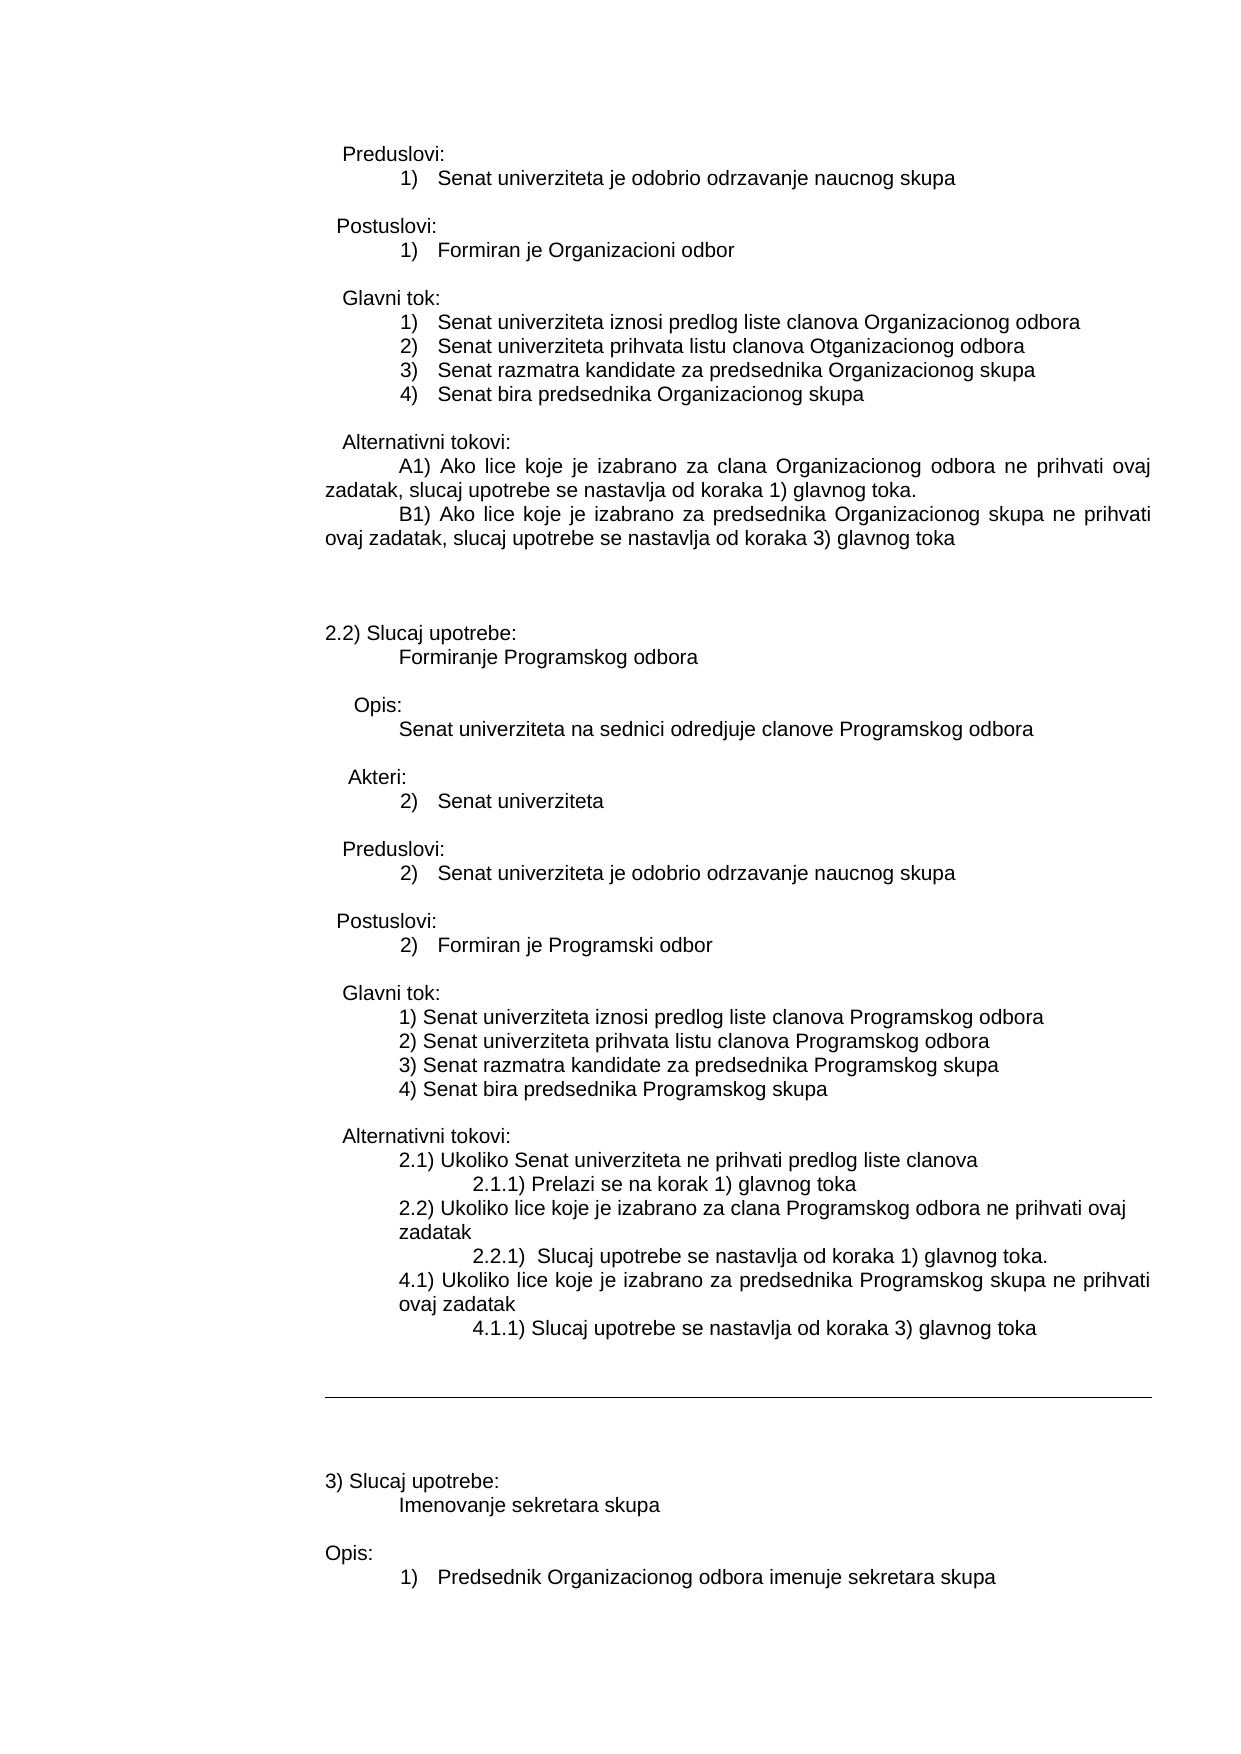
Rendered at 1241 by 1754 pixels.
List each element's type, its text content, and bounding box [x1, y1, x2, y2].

text Glavni tok: [325, 286, 1152, 310]
text B1) Ako lice koje je izabrano za predsednika Organizacionog skupa ne prihvati ovaj zadatak, slucaj upotrebe se nastavlja od koraka 3) glavnog toka [325, 501, 1152, 549]
text Alternativni tokovi: [325, 429, 1152, 453]
text Opis: [325, 693, 1152, 717]
text Postuslovi: [325, 909, 1152, 933]
list Senat bira predsednika Organizacionog skupa [400, 382, 1152, 406]
text Preduslovi: [325, 837, 1152, 861]
text 2.2.1) Slucaj upotrebe se nastavlja od koraka 1) glavnog toka. [325, 1244, 1152, 1268]
list 3) Senat razmatra kandidate za predsednika Programskog skupa [252, 1052, 1152, 1076]
list Predsednik Organizacionog odbora imenuje sekretara skupa [400, 1564, 1152, 1588]
list Senat univerziteta prihvata listu clanova Otganizacionog odbora [400, 334, 1152, 358]
text 4.1.1) Slucaj upotrebe se nastavlja od koraka 3) glavnog toka [325, 1316, 1152, 1340]
text 2.1.1) Prelazi se na korak 1) glavnog toka [325, 1172, 1152, 1196]
list Senat razmatra kandidate za predsednika Organizacionog skupa [400, 358, 1152, 382]
text Preduslovi: [325, 142, 1152, 166]
list Senat univerziteta je odobrio odrzavanje naucnog skupa [400, 166, 1152, 190]
text Akteri: [325, 765, 1152, 789]
text Senat univerziteta na sednici odredjuje clanove Programskog odbora [325, 717, 1152, 741]
list Senat univerziteta [400, 789, 1152, 813]
list Senat univerziteta iznosi predlog liste clanova Organizacionog odbora [400, 310, 1152, 334]
list 2) Senat univerziteta prihvata listu clanova Programskog odbora [252, 1028, 1152, 1052]
text Imenovanje sekretara skupa [325, 1493, 1152, 1517]
text 2.1) Ukoliko Senat univerziteta ne prihvati predlog liste clanova [325, 1148, 1152, 1172]
text 3) Slucaj upotrebe: [325, 1469, 1152, 1493]
text Opis: [325, 1541, 1152, 1564]
text A1) Ako lice koje je izabrano za clana Organizacionog odbora ne prihvati ovaj zadatak, slucaj upotrebe se nastavlja od koraka 1) glavnog toka. [325, 453, 1152, 501]
text Alternativni tokovi: [325, 1124, 1152, 1148]
text 2.2) Ukoliko lice koje je izabrano za clana Programskog odbora ne prihvati ovaj zadatak [325, 1196, 1152, 1244]
list 4) Senat bira predsednika Programskog skupa [252, 1076, 1152, 1100]
list Formiran je Organizacioni odbor [400, 238, 1152, 262]
text Postuslovi: [325, 214, 1152, 238]
list Senat univerziteta je odobrio odrzavanje naucnog skupa [400, 861, 1152, 885]
text Formiranje Programskog odbora [325, 645, 1152, 669]
list 1) Senat univerziteta iznosi predlog liste clanova Programskog odbora [252, 1004, 1152, 1028]
text 2.2) Slucaj upotrebe: [325, 621, 1152, 645]
list Formiran je Programski odbor [400, 933, 1152, 957]
text Glavni tok: [325, 981, 1152, 1004]
text 4.1) Ukoliko lice koje je izabrano za predsednika Programskog skupa ne prihvati ovaj zadatak [325, 1268, 1152, 1316]
